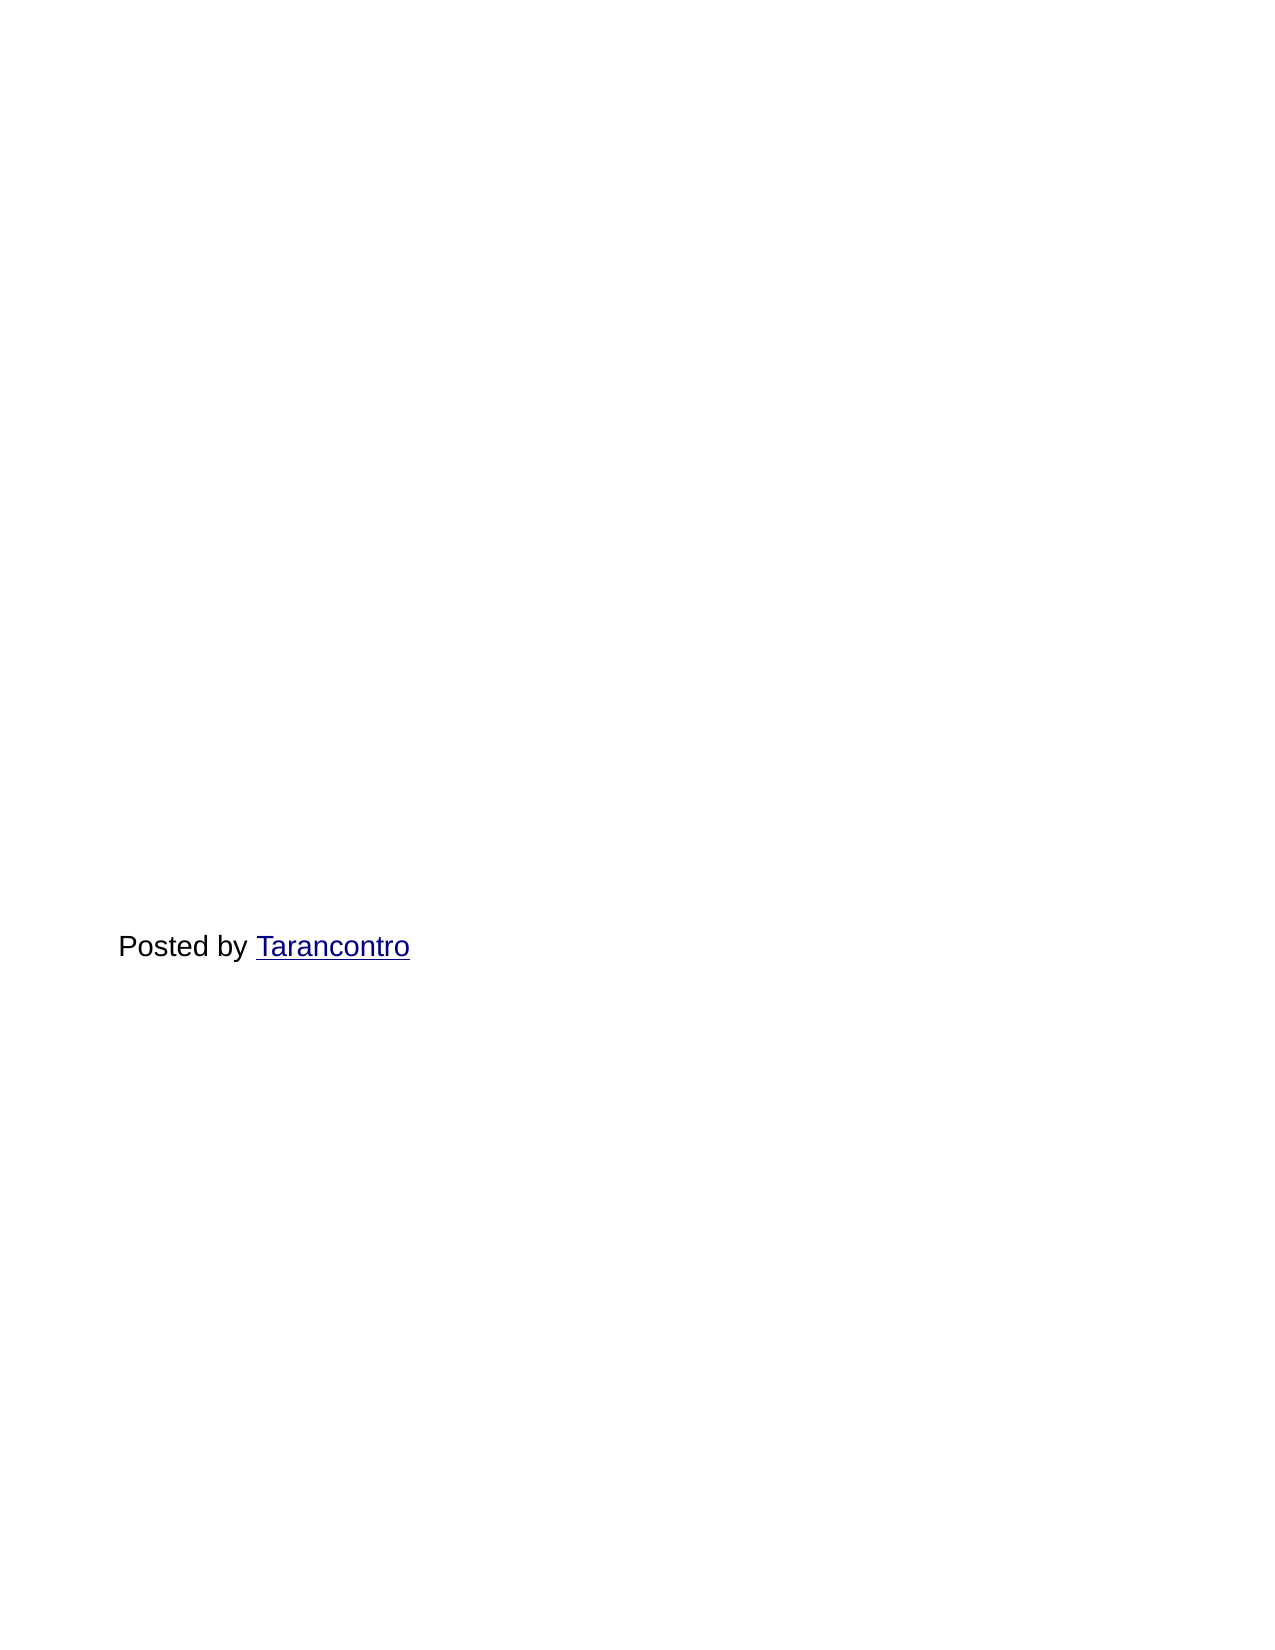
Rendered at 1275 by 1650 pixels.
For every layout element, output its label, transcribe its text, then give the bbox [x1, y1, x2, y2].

text Posted by Tarancontro [118, 118, 1157, 963]
